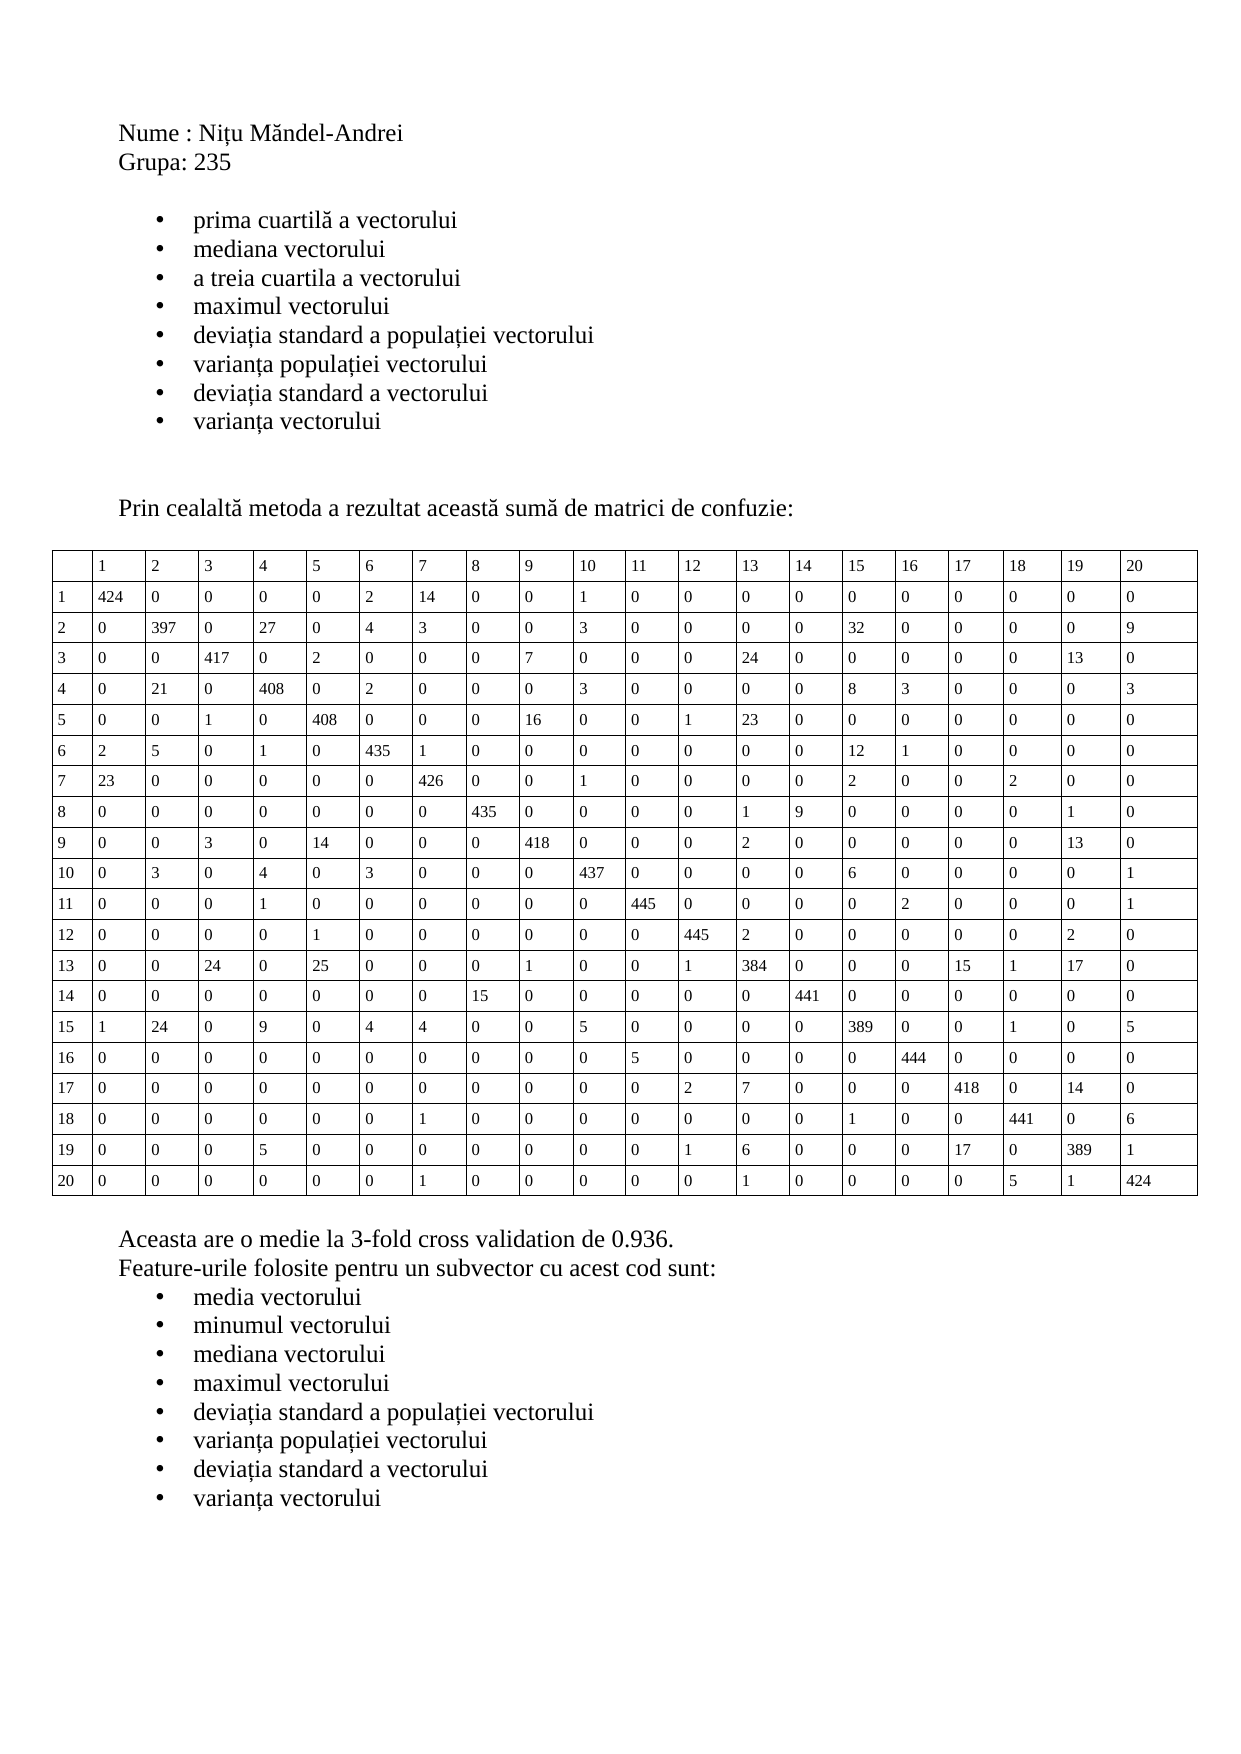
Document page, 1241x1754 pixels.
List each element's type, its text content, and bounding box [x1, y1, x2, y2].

table_cell 7 [737, 1074, 789, 1103]
table_cell 0 [254, 1074, 306, 1103]
table_cell 0 [574, 1043, 625, 1072]
table_cell 0 [199, 889, 253, 919]
table_cell 0 [360, 920, 412, 949]
table_cell 0 [199, 766, 253, 796]
table_cell 1 [1121, 859, 1197, 888]
table_cell 0 [626, 951, 678, 980]
table_cell 1 [1004, 1012, 1061, 1042]
table_cell 0 [467, 736, 519, 765]
table_cell 0 [1004, 859, 1061, 888]
table_cell 0 [679, 613, 736, 642]
table_cell 1 [53, 582, 92, 612]
table_cell 16 [520, 705, 573, 734]
table_cell 0 [574, 981, 625, 1011]
table_cell 0 [93, 889, 145, 919]
table_cell 0 [93, 705, 145, 734]
table_cell 0 [1004, 797, 1061, 827]
table_cell 14 [53, 981, 92, 1011]
table_cell 3 [1121, 674, 1197, 704]
list maximul vectorului [156, 291, 1122, 320]
list media vectorului [156, 1282, 1122, 1311]
table_cell 0 [199, 797, 253, 827]
table_cell 0 [737, 1012, 789, 1042]
table_cell 0 [360, 889, 412, 919]
table_cell 0 [843, 1074, 895, 1103]
table_header 2 [146, 551, 198, 581]
table_cell 0 [949, 1043, 1003, 1072]
table_cell 18 [53, 1104, 92, 1134]
table_cell 14 [307, 828, 359, 857]
table_cell 0 [1121, 736, 1197, 765]
table_cell 0 [199, 1135, 253, 1165]
table_cell 11 [53, 889, 92, 919]
table_cell 0 [737, 1104, 789, 1134]
table_cell 0 [790, 828, 842, 857]
table_cell 0 [199, 613, 253, 642]
table_cell 441 [790, 981, 842, 1011]
table_cell 2 [1004, 766, 1061, 796]
table_cell 0 [790, 643, 842, 673]
table_cell 0 [520, 1135, 573, 1165]
table_cell 0 [679, 828, 736, 857]
table_header 16 [896, 551, 948, 581]
table_header 17 [949, 551, 1003, 581]
table_header 15 [843, 551, 895, 581]
table_cell 0 [254, 797, 306, 827]
table_cell 0 [790, 1043, 842, 1072]
table_cell 0 [949, 1104, 1003, 1134]
table_cell 0 [1004, 674, 1061, 704]
table_cell 437 [574, 859, 625, 888]
table_cell 0 [199, 1074, 253, 1103]
table_cell 0 [949, 736, 1003, 765]
table_cell 0 [146, 643, 198, 673]
table_cell 0 [520, 859, 573, 888]
table_cell 389 [1062, 1135, 1120, 1165]
table_cell 1 [1004, 951, 1061, 980]
table_header 4 [254, 551, 306, 581]
table_cell 0 [413, 828, 466, 857]
table_cell 24 [146, 1012, 198, 1042]
table_header 10 [574, 551, 625, 581]
table_cell 0 [93, 1166, 145, 1195]
table_cell 0 [1004, 582, 1061, 612]
table_cell 418 [949, 1074, 1003, 1103]
table_cell 0 [146, 1104, 198, 1134]
table_cell 0 [679, 1012, 736, 1042]
table_cell 9 [790, 797, 842, 827]
table_cell 0 [626, 766, 678, 796]
table_cell 0 [626, 1135, 678, 1165]
table_cell 24 [199, 951, 253, 980]
table_cell 0 [626, 1012, 678, 1042]
table_cell 0 [413, 643, 466, 673]
table_cell 0 [1062, 1043, 1120, 1072]
table_cell 444 [896, 1043, 948, 1072]
table_cell 0 [949, 797, 1003, 827]
table_cell 0 [146, 1135, 198, 1165]
table_cell 2 [53, 613, 92, 642]
table_cell 0 [146, 1043, 198, 1072]
table_cell 0 [737, 613, 789, 642]
table_cell 0 [574, 951, 625, 980]
table_cell 0 [199, 859, 253, 888]
table_cell 0 [737, 1043, 789, 1072]
table_cell 12 [843, 736, 895, 765]
table_cell 1 [520, 951, 573, 980]
table_cell 6 [1121, 1104, 1197, 1134]
table_cell 0 [896, 951, 948, 980]
table_cell 23 [93, 766, 145, 796]
table_cell 3 [360, 859, 412, 888]
table_cell 0 [790, 736, 842, 765]
table_header 20 [1121, 551, 1197, 581]
table_cell 9 [254, 1012, 306, 1042]
table_cell 445 [626, 889, 678, 919]
table_cell 0 [1004, 643, 1061, 673]
table_cell 0 [949, 1012, 1003, 1042]
table_cell 0 [790, 1074, 842, 1103]
table_cell 0 [199, 920, 253, 949]
table_cell 0 [790, 705, 842, 734]
table_cell 0 [146, 582, 198, 612]
list varianța populației vectorului [156, 349, 1122, 378]
table_cell 0 [199, 1043, 253, 1072]
table_cell 0 [146, 981, 198, 1011]
table_cell 0 [626, 1104, 678, 1134]
table_cell 0 [254, 582, 306, 612]
table_cell 21 [146, 674, 198, 704]
table_cell 0 [790, 920, 842, 949]
table_cell 5 [626, 1043, 678, 1072]
table_cell 7 [520, 643, 573, 673]
table_cell 435 [360, 736, 412, 765]
table_cell 0 [626, 613, 678, 642]
table_cell 0 [626, 1074, 678, 1103]
table_cell 0 [896, 705, 948, 734]
table_cell 1 [737, 797, 789, 827]
table_cell 1 [574, 766, 625, 796]
table_cell 0 [93, 797, 145, 827]
table_cell 0 [843, 705, 895, 734]
table_cell 0 [307, 1104, 359, 1134]
text Feature-urile folosite pentru un subvector cu acest cod sunt: [118, 1253, 1122, 1282]
table_cell 408 [254, 674, 306, 704]
table_cell 0 [467, 613, 519, 642]
table_cell 0 [737, 766, 789, 796]
table_cell 0 [360, 643, 412, 673]
table_cell 0 [254, 705, 306, 734]
table_cell 0 [199, 981, 253, 1011]
table_cell 0 [679, 1166, 736, 1195]
table_cell 0 [467, 705, 519, 734]
table_cell 0 [790, 859, 842, 888]
table_cell 17 [1062, 951, 1120, 980]
table_cell 1 [254, 736, 306, 765]
table_cell 424 [93, 582, 145, 612]
table_cell 1 [843, 1104, 895, 1134]
table_cell 0 [307, 859, 359, 888]
table_cell 441 [1004, 1104, 1061, 1134]
table_cell 0 [307, 736, 359, 765]
table_cell 0 [520, 889, 573, 919]
table_cell 14 [1062, 1074, 1120, 1103]
table_cell 0 [949, 643, 1003, 673]
table_cell 2 [737, 920, 789, 949]
table_cell 0 [1004, 828, 1061, 857]
table_cell 1 [1121, 889, 1197, 919]
table_cell 0 [199, 674, 253, 704]
table_cell 0 [574, 736, 625, 765]
table_cell 0 [896, 582, 948, 612]
table_cell 2 [1062, 920, 1120, 949]
table_cell 0 [146, 766, 198, 796]
table_cell 0 [1062, 1012, 1120, 1042]
table_cell 0 [949, 889, 1003, 919]
table_cell 0 [1004, 705, 1061, 734]
table_cell 0 [520, 613, 573, 642]
table_header 18 [1004, 551, 1061, 581]
table_cell 0 [199, 1012, 253, 1042]
table_cell 13 [1062, 828, 1120, 857]
table_cell 0 [626, 920, 678, 949]
table_cell 2 [896, 889, 948, 919]
table_cell 5 [254, 1135, 306, 1165]
table_cell 2 [843, 766, 895, 796]
table_cell 0 [679, 582, 736, 612]
table_cell 1 [254, 889, 306, 919]
table_cell 0 [146, 920, 198, 949]
table_cell 0 [360, 1043, 412, 1072]
table_cell 0 [1062, 859, 1120, 888]
table_cell 0 [254, 981, 306, 1011]
table_cell 0 [413, 889, 466, 919]
table_cell 0 [307, 1166, 359, 1195]
table_cell 0 [93, 1043, 145, 1072]
table_cell 0 [896, 859, 948, 888]
list a treia cuartila a vectorului [156, 263, 1122, 291]
table_cell 15 [467, 981, 519, 1011]
table_cell 0 [843, 920, 895, 949]
table_cell 0 [949, 705, 1003, 734]
table_cell 0 [413, 951, 466, 980]
table_cell 1 [737, 1166, 789, 1195]
list mediana vectorului [156, 1339, 1122, 1368]
table_cell 0 [199, 1166, 253, 1195]
table_cell 0 [1062, 613, 1120, 642]
table_cell 0 [520, 1043, 573, 1072]
table_cell 0 [467, 582, 519, 612]
table_cell 0 [307, 1135, 359, 1165]
table_cell 0 [843, 797, 895, 827]
table_cell 0 [574, 1166, 625, 1195]
table_cell 0 [254, 920, 306, 949]
table_cell 0 [626, 981, 678, 1011]
table_cell 0 [413, 920, 466, 949]
table_cell 424 [1121, 1166, 1197, 1195]
table_header 3 [199, 551, 253, 581]
table_cell 0 [254, 951, 306, 980]
table_cell 0 [949, 828, 1003, 857]
table_cell 3 [199, 828, 253, 857]
table_cell 0 [93, 674, 145, 704]
table_cell 16 [53, 1043, 92, 1072]
table_cell 389 [843, 1012, 895, 1042]
table_cell 0 [146, 1166, 198, 1195]
table_cell 24 [737, 643, 789, 673]
table_cell 0 [93, 1135, 145, 1165]
table_cell 0 [146, 1074, 198, 1103]
table_cell 0 [93, 613, 145, 642]
table_cell 8 [53, 797, 92, 827]
table_cell 0 [790, 1166, 842, 1195]
table_cell 384 [737, 951, 789, 980]
table_cell 0 [790, 1135, 842, 1165]
table_cell 3 [413, 613, 466, 642]
table_cell 4 [360, 1012, 412, 1042]
table_cell 435 [467, 797, 519, 827]
table_cell 0 [254, 643, 306, 673]
table_cell 0 [1121, 1074, 1197, 1103]
table_cell 6 [53, 736, 92, 765]
table_cell 0 [307, 1012, 359, 1042]
table_cell 417 [199, 643, 253, 673]
table_cell 0 [360, 1166, 412, 1195]
table_header 8 [467, 551, 519, 581]
table_header 7 [413, 551, 466, 581]
table_cell 8 [843, 674, 895, 704]
table_cell 0 [254, 766, 306, 796]
table_cell 2 [360, 582, 412, 612]
table_cell 0 [467, 859, 519, 888]
table_cell 0 [413, 797, 466, 827]
table_cell 418 [520, 828, 573, 857]
table_header [53, 551, 92, 581]
table_cell 0 [790, 674, 842, 704]
table_cell 1 [1121, 1135, 1197, 1165]
table_cell 0 [93, 920, 145, 949]
table_cell 12 [53, 920, 92, 949]
table_cell 0 [413, 705, 466, 734]
table_cell 1 [679, 951, 736, 980]
table_cell 0 [626, 859, 678, 888]
table_cell 0 [199, 1104, 253, 1134]
list varianța vectorului [156, 1483, 1122, 1512]
table_cell 0 [467, 889, 519, 919]
table_cell 0 [467, 1074, 519, 1103]
table_cell 0 [93, 643, 145, 673]
table_cell 0 [307, 674, 359, 704]
table_cell 0 [93, 859, 145, 888]
table_cell 0 [1121, 766, 1197, 796]
table_cell 0 [574, 797, 625, 827]
table_cell 0 [679, 797, 736, 827]
table_cell 0 [843, 951, 895, 980]
table_cell 1 [413, 1166, 466, 1195]
table_header 19 [1062, 551, 1120, 581]
table_cell 0 [626, 705, 678, 734]
table_cell 0 [520, 1104, 573, 1134]
table_cell 0 [1062, 736, 1120, 765]
table_cell 0 [626, 797, 678, 827]
text Aceasta are o medie la 3-fold cross validation de 0.936. [118, 1224, 1122, 1253]
table_cell 0 [679, 889, 736, 919]
table_header 12 [679, 551, 736, 581]
table_cell 0 [307, 889, 359, 919]
table_cell 3 [146, 859, 198, 888]
table_cell 0 [1121, 920, 1197, 949]
table_cell 0 [896, 1012, 948, 1042]
table_cell 0 [254, 1166, 306, 1195]
table_cell 4 [53, 674, 92, 704]
table_cell 6 [843, 859, 895, 888]
table_cell 0 [949, 920, 1003, 949]
table_cell 0 [413, 1043, 466, 1072]
table_cell 0 [146, 951, 198, 980]
table_cell 0 [574, 643, 625, 673]
table_cell 0 [467, 643, 519, 673]
table_cell 0 [843, 1043, 895, 1072]
list varianța populației vectorului [156, 1426, 1122, 1454]
table_cell 0 [626, 674, 678, 704]
table_cell 0 [467, 674, 519, 704]
list prima cuartilă a vectorului [156, 205, 1122, 234]
table_cell 5 [574, 1012, 625, 1042]
table_cell 0 [1062, 705, 1120, 734]
table_cell 0 [146, 705, 198, 734]
table_cell 0 [413, 1135, 466, 1165]
table_cell 1 [307, 920, 359, 949]
table_cell 0 [467, 1135, 519, 1165]
table_cell 0 [1062, 674, 1120, 704]
table_cell 2 [737, 828, 789, 857]
table_cell 0 [146, 889, 198, 919]
table_cell 0 [307, 797, 359, 827]
table_cell 0 [199, 736, 253, 765]
table_cell 1 [679, 705, 736, 734]
table_cell 0 [360, 828, 412, 857]
table_cell 0 [1004, 920, 1061, 949]
table_cell 1 [679, 1135, 736, 1165]
table_cell 0 [843, 981, 895, 1011]
table_cell 10 [53, 859, 92, 888]
table_cell 0 [146, 797, 198, 827]
table_cell 0 [93, 1074, 145, 1103]
table_cell 0 [520, 1074, 573, 1103]
table_cell 0 [626, 643, 678, 673]
table_cell 0 [360, 951, 412, 980]
table_cell 0 [93, 981, 145, 1011]
table_cell 0 [467, 1043, 519, 1072]
table_cell 0 [737, 582, 789, 612]
table_cell 0 [896, 766, 948, 796]
table_header 1 [93, 551, 145, 581]
table_cell 1 [93, 1012, 145, 1042]
table_cell 0 [360, 1135, 412, 1165]
table_header 6 [360, 551, 412, 581]
table_header 9 [520, 551, 573, 581]
table_cell 0 [1062, 889, 1120, 919]
table_cell 17 [949, 1135, 1003, 1165]
table_header 5 [307, 551, 359, 581]
table_cell 0 [790, 951, 842, 980]
table_cell 0 [574, 889, 625, 919]
table_cell 0 [1121, 981, 1197, 1011]
table_cell 0 [360, 1074, 412, 1103]
table_cell 0 [146, 828, 198, 857]
table_cell 3 [574, 674, 625, 704]
table_cell 0 [1062, 582, 1120, 612]
table_cell 0 [737, 674, 789, 704]
table_cell 0 [520, 766, 573, 796]
table_cell 4 [360, 613, 412, 642]
table_cell 0 [520, 1166, 573, 1195]
table_cell 23 [737, 705, 789, 734]
table_cell 0 [467, 1104, 519, 1134]
table_cell 397 [146, 613, 198, 642]
table_cell 17 [53, 1074, 92, 1103]
list mediana vectorului [156, 234, 1122, 263]
table_cell 0 [520, 920, 573, 949]
table_cell 0 [574, 828, 625, 857]
table_cell 0 [413, 1074, 466, 1103]
table_cell 0 [737, 889, 789, 919]
table_cell 2 [360, 674, 412, 704]
table_cell 0 [737, 736, 789, 765]
table_cell 13 [1062, 643, 1120, 673]
table_cell 32 [843, 613, 895, 642]
table_cell 408 [307, 705, 359, 734]
table_cell 0 [199, 582, 253, 612]
table_cell 0 [467, 828, 519, 857]
table_cell 0 [1121, 705, 1197, 734]
table_cell 5 [53, 705, 92, 734]
table_cell 0 [93, 828, 145, 857]
table_cell 0 [307, 582, 359, 612]
table_cell 0 [1121, 951, 1197, 980]
list varianța vectorului [156, 406, 1122, 435]
table_cell 0 [626, 582, 678, 612]
table_cell 0 [1004, 889, 1061, 919]
table_cell 0 [467, 920, 519, 949]
table_cell 3 [53, 643, 92, 673]
table_cell 0 [360, 1104, 412, 1134]
list deviația standard a populației vectorului [156, 320, 1122, 349]
list minumul vectorului [156, 1311, 1122, 1339]
table_cell 1 [574, 582, 625, 612]
list maximul vectorului [156, 1368, 1122, 1397]
table_cell 0 [843, 828, 895, 857]
table_cell 0 [307, 981, 359, 1011]
table_cell 0 [843, 1166, 895, 1195]
table_cell 0 [520, 981, 573, 1011]
table_cell 5 [1121, 1012, 1197, 1042]
table_cell 0 [843, 582, 895, 612]
table_cell 0 [1004, 1043, 1061, 1072]
table_cell 0 [896, 643, 948, 673]
table_cell 0 [679, 1043, 736, 1072]
table_cell 0 [467, 766, 519, 796]
table_cell 0 [360, 981, 412, 1011]
table_cell 13 [53, 951, 92, 980]
table_cell 0 [413, 674, 466, 704]
table_cell 0 [93, 1104, 145, 1134]
table_cell 0 [1004, 981, 1061, 1011]
table_cell 2 [93, 736, 145, 765]
table_cell 0 [1062, 981, 1120, 1011]
table_cell 0 [254, 828, 306, 857]
table_cell 3 [896, 674, 948, 704]
table_cell 0 [790, 1104, 842, 1134]
table_cell 0 [1121, 828, 1197, 857]
table_cell 5 [146, 736, 198, 765]
table_cell 0 [467, 951, 519, 980]
table_cell 1 [1062, 1166, 1120, 1195]
table_cell 0 [574, 1135, 625, 1165]
table_cell 0 [679, 859, 736, 888]
table_cell 0 [574, 1104, 625, 1134]
table_cell 0 [520, 1012, 573, 1042]
table_cell 0 [1004, 1074, 1061, 1103]
list deviația standard a vectorului [156, 378, 1122, 406]
table_cell 0 [896, 828, 948, 857]
list deviația standard a populației vectorului [156, 1397, 1122, 1426]
table_cell 0 [360, 766, 412, 796]
table_cell 9 [1121, 613, 1197, 642]
table_cell 9 [53, 828, 92, 857]
table_cell 0 [737, 859, 789, 888]
table_cell 2 [307, 643, 359, 673]
table_cell 0 [790, 582, 842, 612]
table_cell 0 [413, 859, 466, 888]
table_cell 15 [949, 951, 1003, 980]
table_cell 0 [520, 674, 573, 704]
table_cell 0 [949, 859, 1003, 888]
table_cell 0 [679, 674, 736, 704]
table_cell 0 [949, 582, 1003, 612]
table_cell 0 [679, 1104, 736, 1134]
table_cell 0 [626, 828, 678, 857]
table_cell 0 [843, 889, 895, 919]
table_cell 0 [790, 1012, 842, 1042]
table_cell 0 [790, 613, 842, 642]
table_cell 0 [949, 766, 1003, 796]
table_cell 1 [413, 1104, 466, 1134]
table_cell 0 [679, 643, 736, 673]
table_cell 0 [1121, 1043, 1197, 1072]
table_cell 25 [307, 951, 359, 980]
table_cell 0 [520, 797, 573, 827]
table_cell 1 [199, 705, 253, 734]
table_cell 0 [1004, 736, 1061, 765]
table_cell 0 [1062, 766, 1120, 796]
table_cell 0 [520, 736, 573, 765]
table_cell 0 [679, 736, 736, 765]
table_cell 2 [679, 1074, 736, 1103]
table_cell 0 [949, 1166, 1003, 1195]
table_cell 0 [1121, 582, 1197, 612]
table_cell 445 [679, 920, 736, 949]
table_cell 0 [574, 920, 625, 949]
table_cell 0 [626, 736, 678, 765]
table_cell 0 [1062, 1104, 1120, 1134]
table_header 14 [790, 551, 842, 581]
table_cell 0 [307, 766, 359, 796]
list deviația standard a vectorului [156, 1454, 1122, 1483]
table_cell 20 [53, 1166, 92, 1195]
table_cell 5 [1004, 1166, 1061, 1195]
table_cell 0 [949, 674, 1003, 704]
table_cell 0 [413, 981, 466, 1011]
table_cell 14 [413, 582, 466, 612]
table_cell 19 [53, 1135, 92, 1165]
table_cell 0 [949, 613, 1003, 642]
table_cell 27 [254, 613, 306, 642]
table_cell 0 [307, 1074, 359, 1103]
table_cell 4 [413, 1012, 466, 1042]
table_cell 0 [307, 1043, 359, 1072]
table_cell 0 [679, 981, 736, 1011]
table_cell 0 [467, 1012, 519, 1042]
table_cell 0 [790, 889, 842, 919]
table_header 13 [737, 551, 789, 581]
table_cell 4 [254, 859, 306, 888]
text Prin cealaltă metoda a rezultat această sumă de matrici de confuzie: [118, 493, 1122, 521]
table_cell 0 [307, 613, 359, 642]
table_cell 0 [360, 705, 412, 734]
table_cell 0 [1004, 613, 1061, 642]
table_cell 0 [1121, 643, 1197, 673]
table_cell 0 [254, 1104, 306, 1134]
table_cell 0 [254, 1043, 306, 1072]
table_cell 0 [896, 920, 948, 949]
table_cell 0 [1004, 1135, 1061, 1165]
table_cell 0 [896, 1166, 948, 1195]
table_cell 3 [574, 613, 625, 642]
table_cell 0 [896, 981, 948, 1011]
table_cell 6 [737, 1135, 789, 1165]
table_cell 0 [737, 981, 789, 1011]
table_cell 0 [896, 1104, 948, 1134]
table_cell 0 [949, 981, 1003, 1011]
table_cell 0 [843, 643, 895, 673]
table_cell 0 [574, 705, 625, 734]
table_cell 0 [679, 766, 736, 796]
table_cell 0 [843, 1135, 895, 1165]
table_cell 0 [896, 1074, 948, 1103]
table_cell 0 [790, 766, 842, 796]
table_cell 15 [53, 1012, 92, 1042]
table_cell 1 [1062, 797, 1120, 827]
table_cell 0 [467, 1166, 519, 1195]
table_header 11 [626, 551, 678, 581]
table_cell 0 [520, 582, 573, 612]
table_cell 0 [574, 1074, 625, 1103]
table_cell 0 [93, 951, 145, 980]
table_cell 0 [626, 1166, 678, 1195]
table_cell 0 [896, 1135, 948, 1165]
table_cell 1 [413, 736, 466, 765]
table_cell 0 [1121, 797, 1197, 827]
table_cell 0 [360, 797, 412, 827]
table_cell 0 [896, 613, 948, 642]
table_cell 0 [896, 797, 948, 827]
table_cell 1 [896, 736, 948, 765]
table_cell 7 [53, 766, 92, 796]
table_cell 426 [413, 766, 466, 796]
